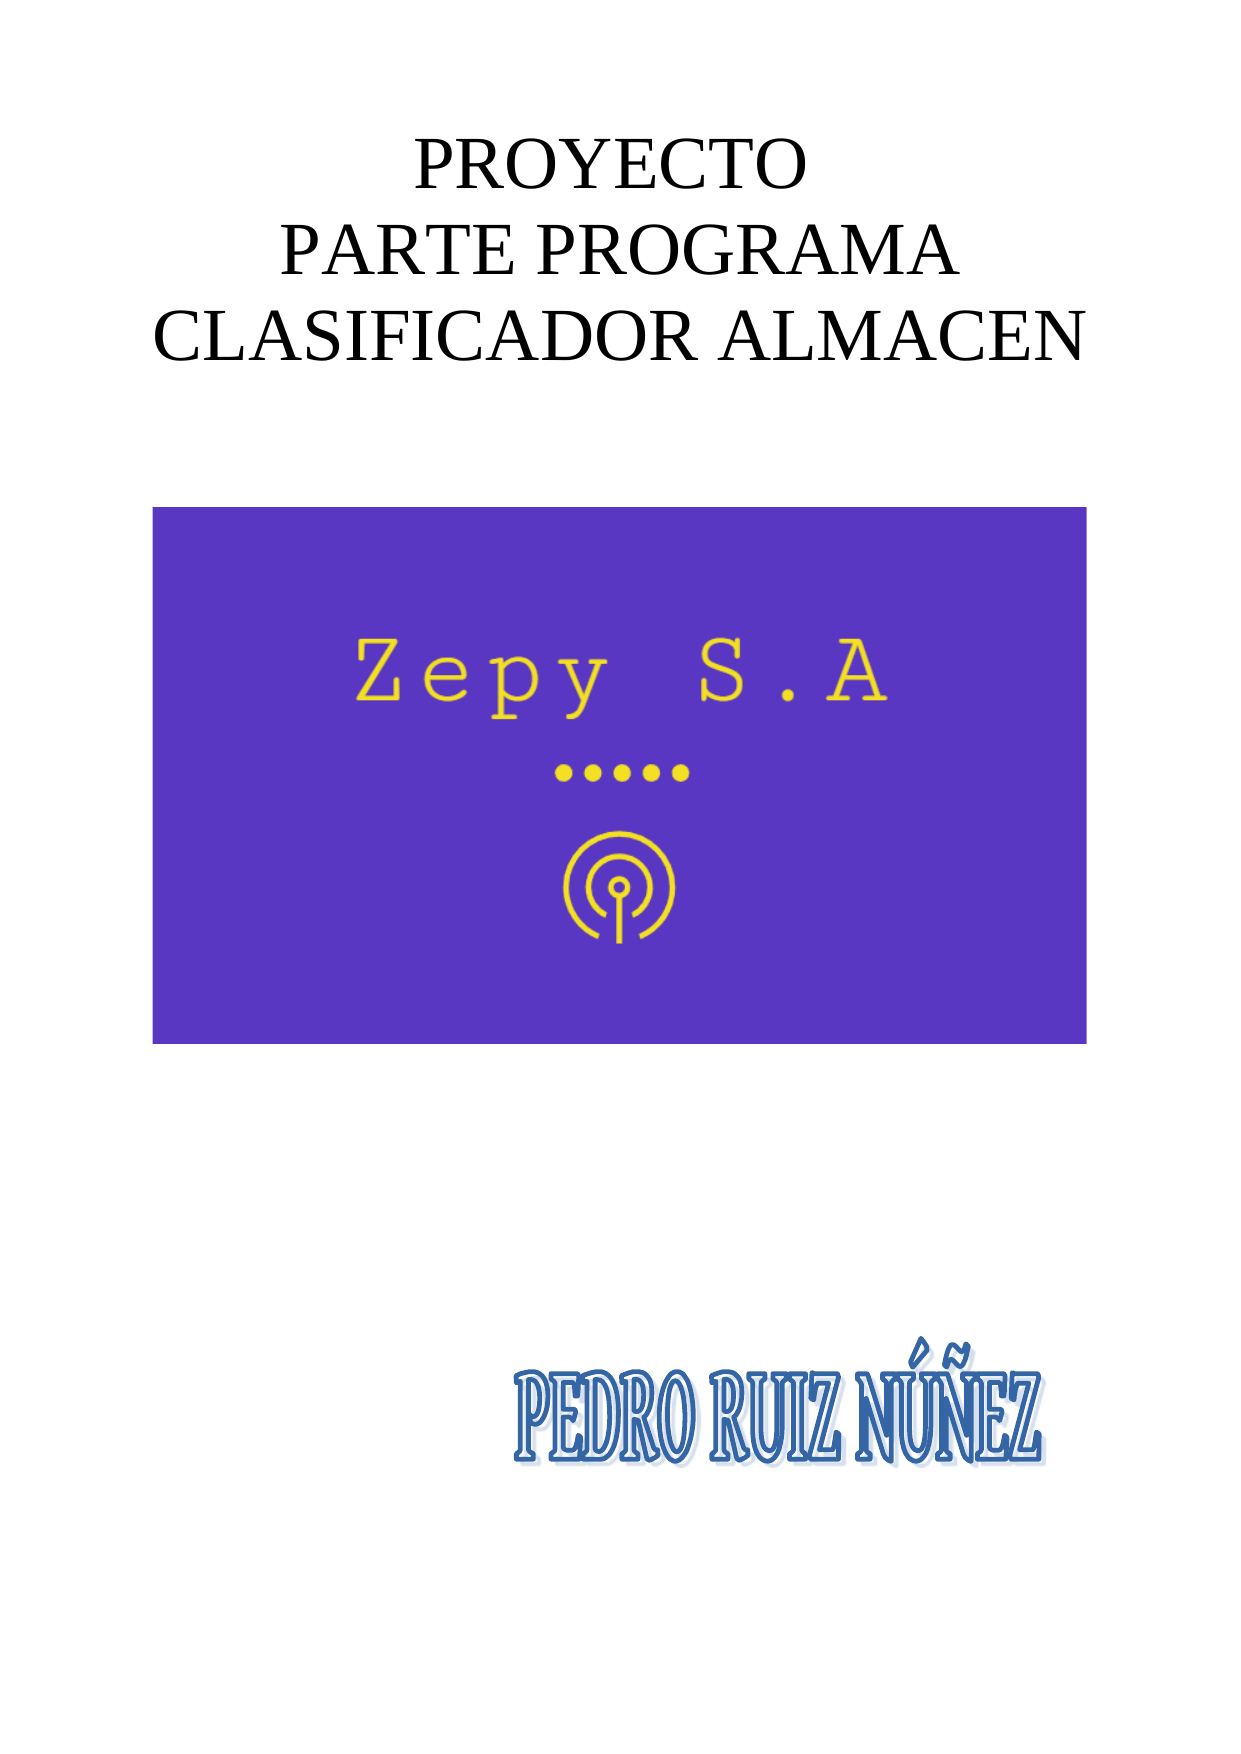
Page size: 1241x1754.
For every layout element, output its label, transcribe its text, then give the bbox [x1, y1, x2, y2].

text PARTE PROGRAMA [118, 204, 1122, 291]
text PROYECTO [118, 118, 1122, 204]
picture [152, 507, 1088, 1044]
text CLASIFICADOR ALMACEN [118, 291, 1122, 377]
